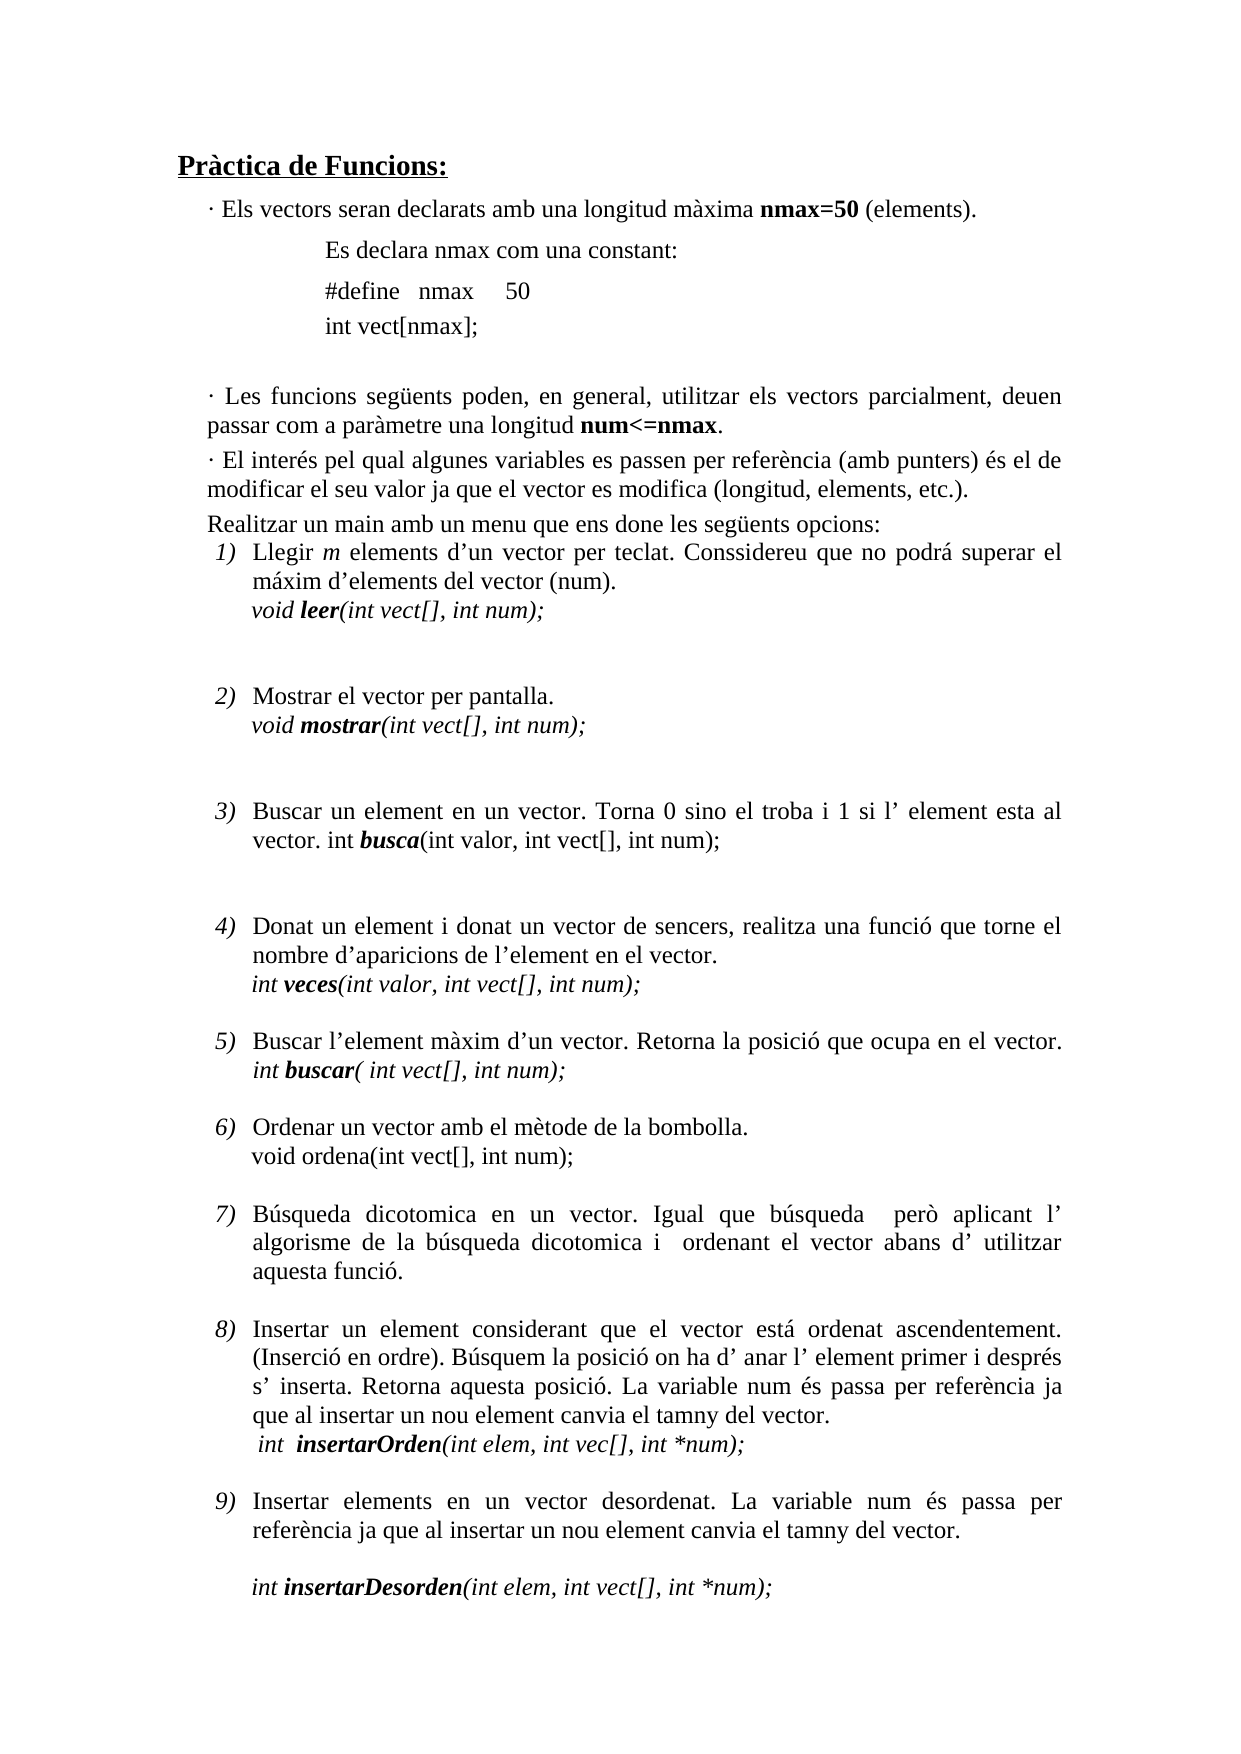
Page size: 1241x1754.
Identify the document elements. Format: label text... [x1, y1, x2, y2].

list Ordenar un vector amb el mètode de la bombolla. [215, 1112, 1063, 1141]
list Llegir m elements d’un vector per teclat. Conssidereu que no podrá superar el máxim d’elements del vector (num). [215, 537, 1063, 595]
text · Les funcions següents poden, en general, utilitzar els vectors parcialment, deuen passar com a paràmetre una longitud num<=nmax. [207, 381, 1063, 439]
text int insertarOrden(int elem, int vec[], int *num); [215, 1429, 1063, 1457]
text int insertarDesorden(int elem, int vect[], int *num); [251, 1572, 1063, 1601]
text void leer(int vect[], int num); [251, 595, 1063, 624]
list Buscar un element en un vector. Torna 0 sino el troba i 1 si l’ element esta al vector. int busca(int valor, int vect[], int num); [215, 796, 1063, 854]
text · Els vectors seran declarats amb una longitud màxima nmax=50 (elements). [177, 194, 1063, 222]
list Insertar un element considerant que el vector está ordenat ascendentement. (Inserció en ordre). Búsquem la posició on ha d’ anar l’ element primer i després s’ inserta. Retorna aquesta posició. La variable num és passa per referència ja que al insertar un nou element canvia el tamny del vector. [215, 1314, 1063, 1429]
list Insertar elements en un vector desordenat. La variable num és passa per referència ja que al insertar un nou element canvia el tamny del vector. [215, 1486, 1063, 1544]
text Pràctica de Funcions: [177, 148, 1063, 181]
text void ordena(int vect[], int num); [177, 1141, 1063, 1170]
text Es declara nmax com una constant: [177, 235, 1063, 264]
text int veces(int valor, int vect[], int num); [251, 969, 1063, 997]
text #define nmax 50 [251, 276, 1063, 305]
text · El interés pel qual algunes variables es passen per referència (amb punters) és el de modificar el seu valor ja que el vector es modifica (longitud, elements, etc.). [207, 445, 1063, 502]
text int vect[nmax]; [207, 311, 1063, 340]
text void mostrar(int vect[], int num); [251, 710, 1063, 739]
list Buscar l’element màxim d’un vector. Retorna la posició que ocupa en el vector. int buscar( int vect[], int num); [215, 1026, 1063, 1084]
list Donat un element i donat un vector de sencers, realitza una funció que torne el nombre d’aparicions de l’element en el vector. [215, 911, 1063, 969]
list Mostrar el vector per pantalla. [215, 681, 1063, 710]
list Búsqueda dicotomica en un vector. Igual que búsqueda però aplicant l’ algorisme de la búsqueda dicotomica i ordenant el vector abans d’ utilitzar aquesta funció. [215, 1199, 1063, 1285]
text Realitzar un main amb un menu que ens done les següents opcions: [207, 509, 1063, 537]
